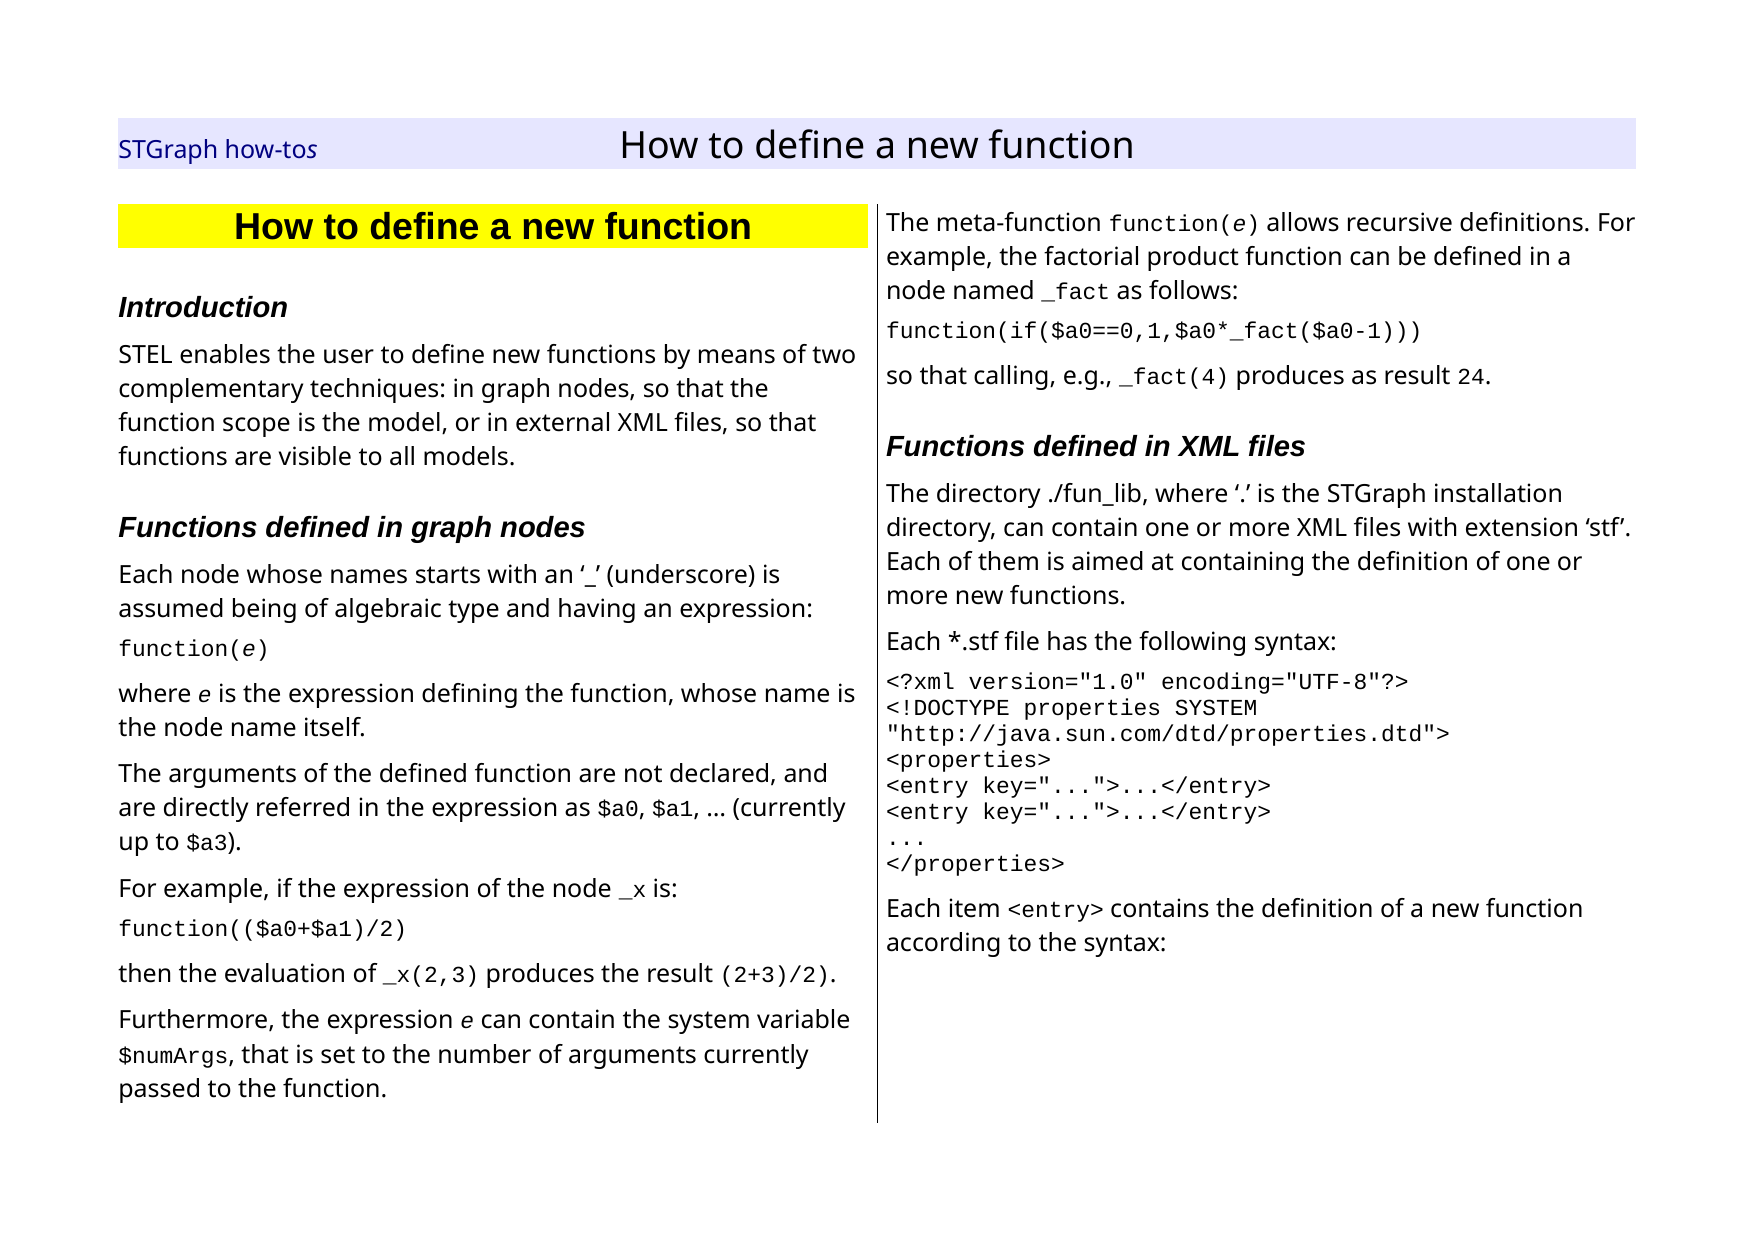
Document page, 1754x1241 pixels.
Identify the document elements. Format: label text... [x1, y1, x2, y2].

text function(($a0+$a1)/2) [118, 917, 868, 943]
subtitle Functions defined in XML files [886, 429, 1636, 463]
subtitle Functions defined in graph nodes [118, 510, 868, 544]
subtitle How to define a new function [118, 204, 868, 248]
text Each *.stf file has the following syntax: [886, 624, 1636, 658]
text The directory ./fun_lib, where ‘.’ is the STGraph installation directory, can contain one or more XML files with extension ‘stf’. Each of them is aimed at containing the definition of one or more new functions. [886, 475, 1636, 612]
text For example, if the expression of the node _x is: [118, 871, 868, 905]
text Each item <entry> contains the definition of a new function according to the syntax: [886, 891, 1636, 959]
text <?xml version="1.0" encoding="UTF-8"?> <!DOCTYPE properties SYSTEM "http://java.sun.com/dtd/properties.dtd"> <properties> <entry key="...">...</entry> <entry key="...">...</entry> ... </properties> [886, 671, 1636, 878]
text where e is the expression defining the function, whose name is the node name itself. [118, 675, 868, 743]
text then the evaluation of _x(2,3) produces the result (2+3)/2). [118, 956, 868, 990]
text The arguments of the defined function are not declared, and are directly referred in the expression as $a0, $a1, … (currently up to $a3). [118, 756, 868, 858]
text The meta-function function(e) allows recursive definitions. For example, the factorial product function can be defined in a node named _fact as follows: [886, 204, 1636, 307]
text STEL enables the user to define new functions by means of two complementary techniques: in graph nodes, so that the function scope is the model, or in external XML files, so that functions are visible to all models. [118, 336, 868, 473]
text function(e) [118, 637, 868, 663]
text function(if($a0==0,1,$a0*_fact($a0-1))) [886, 319, 1636, 345]
text Each node whose names starts with an ‘_’ (underscore) is assumed being of algebraic type and having an expression: [118, 556, 868, 624]
subtitle Introduction [118, 290, 868, 324]
text Furthermore, the expression e can contain the system variable $numArgs, that is set to the number of arguments currently passed to the function. [118, 1002, 868, 1104]
text so that calling, e.g., _fact(4) produces as result 24. [886, 358, 1636, 392]
